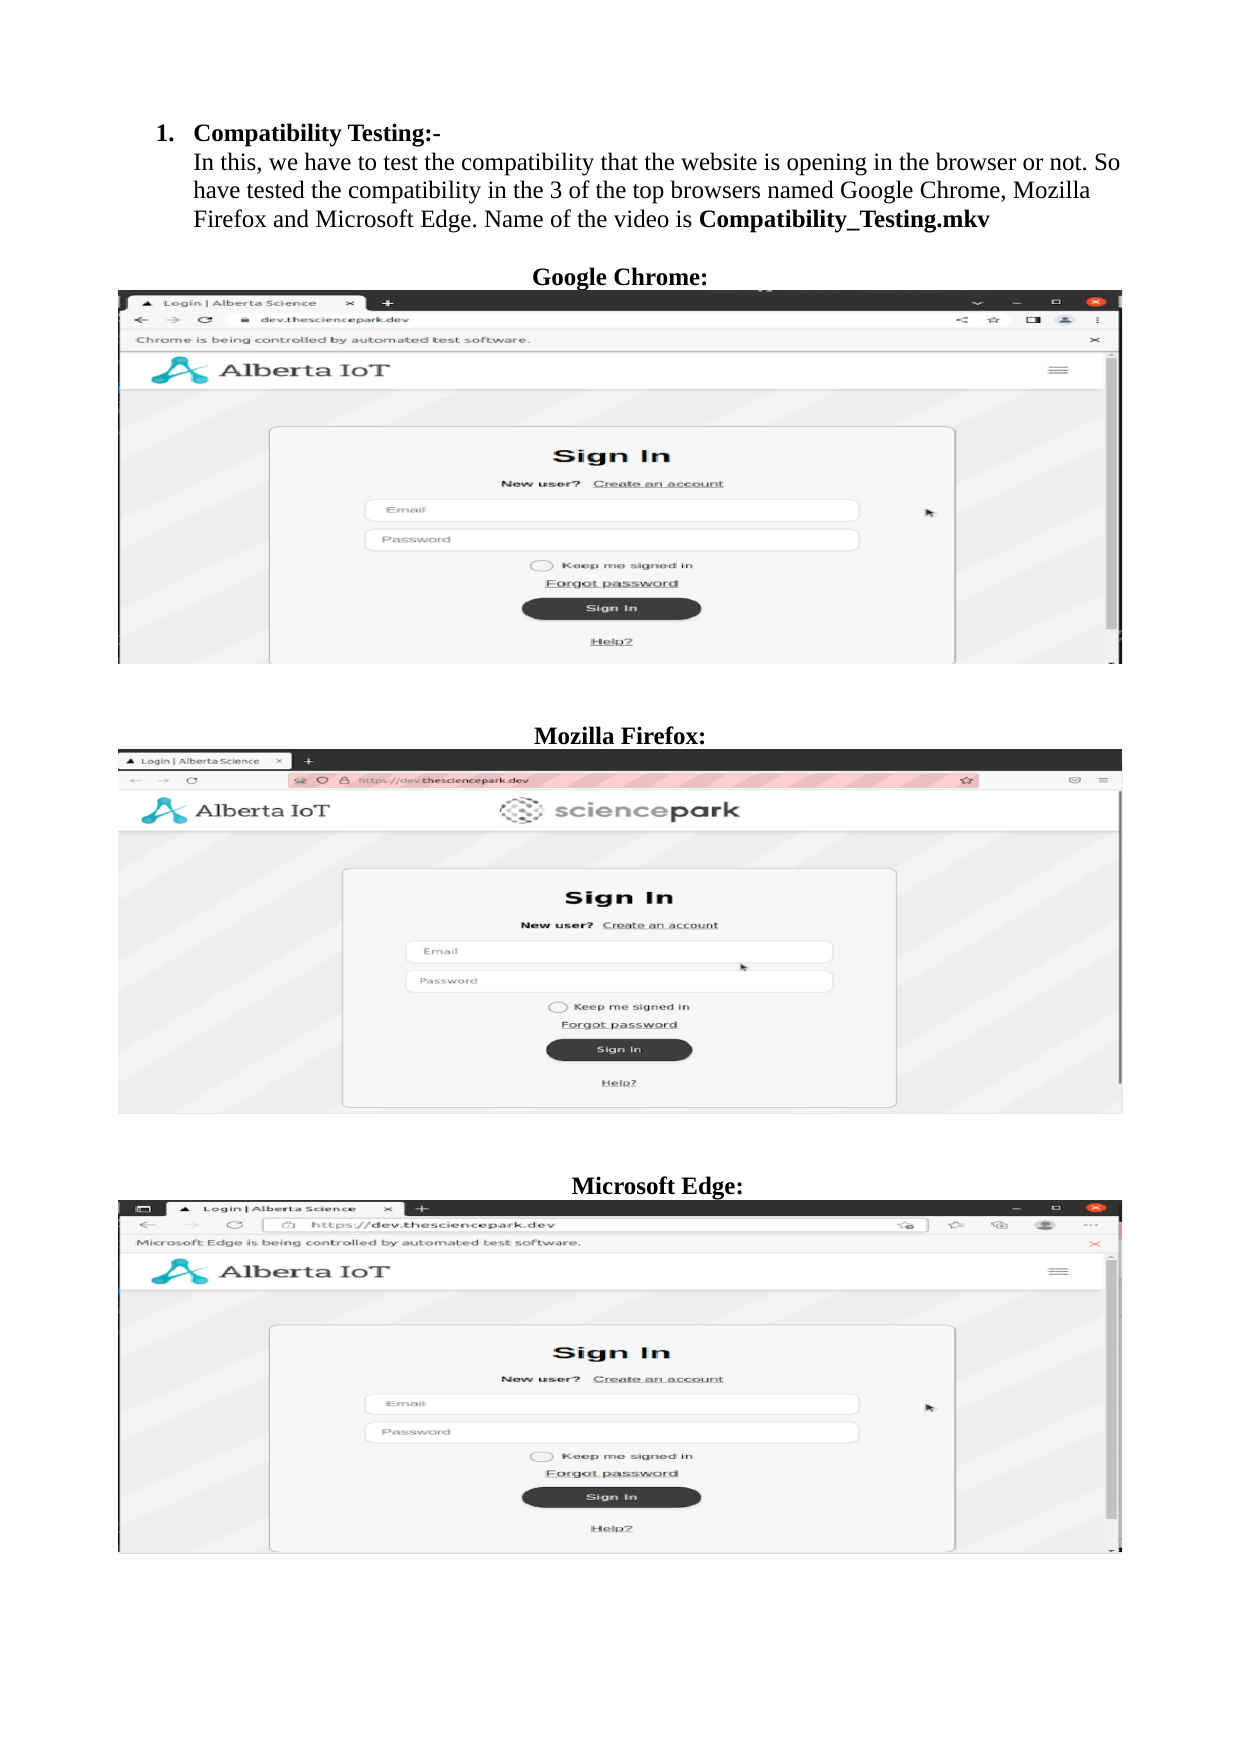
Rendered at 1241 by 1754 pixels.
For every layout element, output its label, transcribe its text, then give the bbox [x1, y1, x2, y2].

text Google Chrome: [118, 262, 1122, 290]
list Compatibility Testing:- [156, 118, 1122, 147]
picture [118, 1200, 1123, 1554]
picture [118, 290, 1123, 664]
list In this, we have to test the compatibility that the website is opening in the browser or not. So have tested the compatibility in the 3 of the top browsers named Google Chrome, Mozilla Firefox and Microsoft Edge. Name of the video is Compatibility_Testing.mkv [156, 147, 1122, 233]
text Mozilla Firefox: [118, 721, 1122, 749]
picture [118, 749, 1123, 1114]
list Microsoft Edge: [156, 1171, 1122, 1200]
